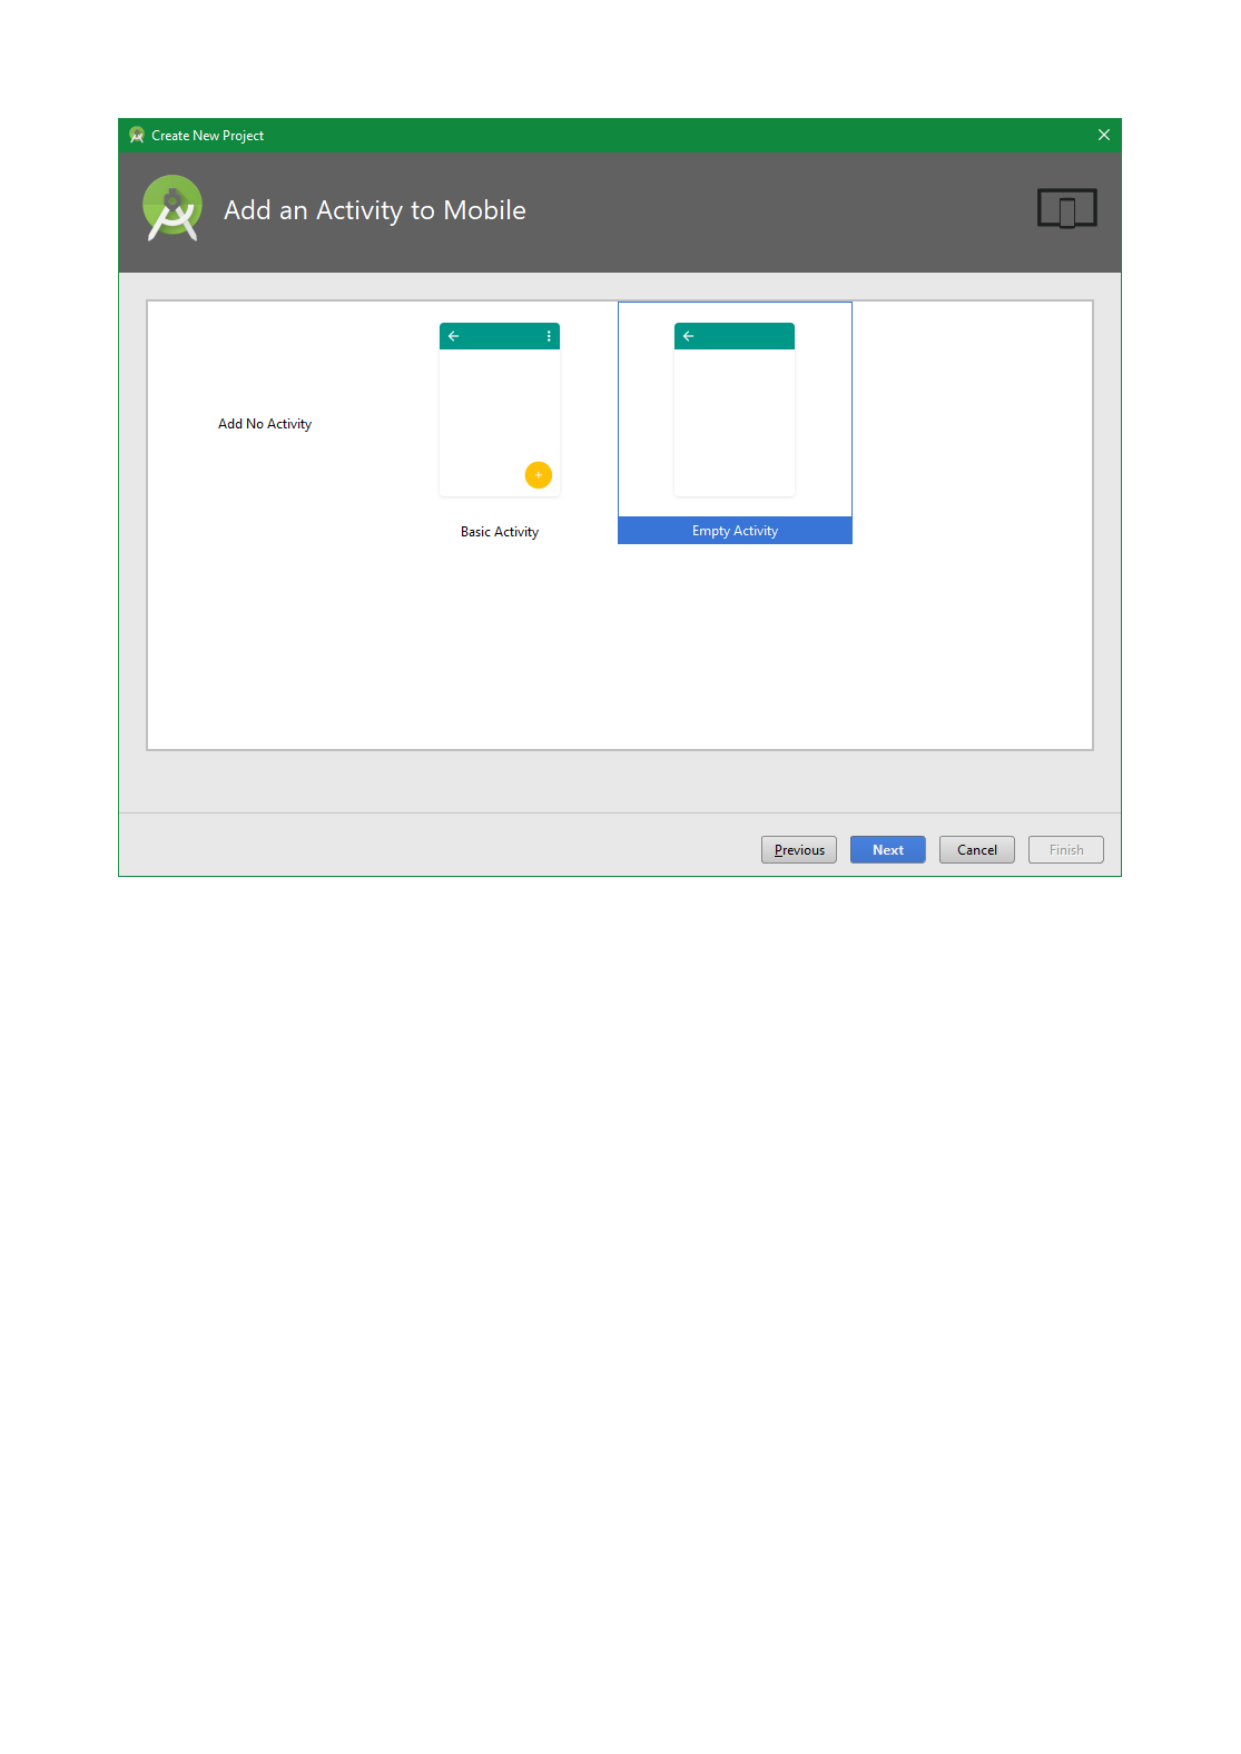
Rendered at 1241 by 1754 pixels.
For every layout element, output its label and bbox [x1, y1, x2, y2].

picture [118, 118, 1122, 877]
